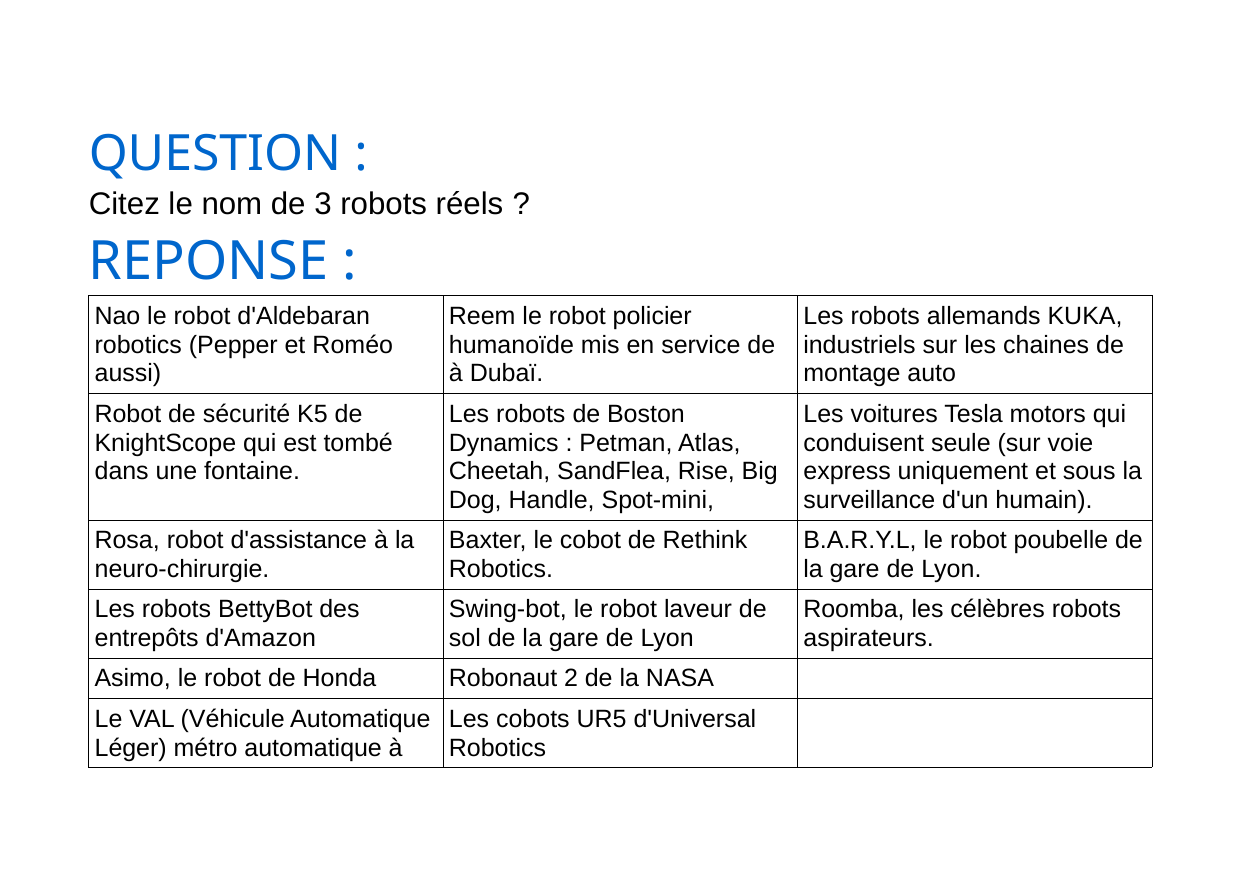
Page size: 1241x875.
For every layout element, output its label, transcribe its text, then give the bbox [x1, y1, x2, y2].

table_header QUESTION : Citez le nom de 3 robots réels ? [89, 117, 1152, 221]
table_cell Robonaut 2 de la NASA [444, 659, 797, 698]
table_cell Les voitures Tesla motors qui conduisent seule (sur voie express uniquement et sous la surveillance d'un humain). [798, 394, 1152, 519]
table_cell Roomba, les célèbres robots aspirateurs. [798, 590, 1152, 658]
table_cell B.A.R.Y.L, le robot poubelle de la gare de Lyon. [798, 521, 1152, 588]
table_cell Les cobots UR5 d'Universal Robotics [444, 699, 797, 767]
table_cell [798, 699, 1152, 767]
table_cell Rosa, robot d'assistance à la neuro-chirurgie. [89, 521, 443, 588]
table_cell Les robots BettyBot des entrepôts d'Amazon [89, 590, 443, 658]
table_cell [798, 659, 1152, 698]
table_header Nao le robot d'Aldebaran robotics (Pepper et Roméo aussi) [89, 296, 443, 393]
table_cell Robot de sécurité K5 de KnightScope qui est tombé dans une fontaine. [89, 394, 443, 519]
table_cell Les robots de Boston Dynamics : Petman, Atlas, Cheetah, SandFlea, Rise, Big Dog, Handle, Spot-mini, [444, 394, 797, 519]
table_cell Le VAL (Véhicule Automatique Léger) métro automatique à [89, 699, 443, 767]
table_header Reem le robot policier humanoïde mis en service de à Dubaï. [444, 296, 797, 393]
table_cell Swing-bot, le robot laveur de sol de la gare de Lyon [444, 590, 797, 658]
table_header Les robots allemands KUKA, industriels sur les chaines de montage auto [798, 296, 1152, 393]
table_cell Asimo, le robot de Honda [89, 659, 443, 698]
table_cell Baxter, le cobot de Rethink Robotics. [444, 521, 797, 588]
table_cell REPONSE : [89, 221, 1152, 295]
